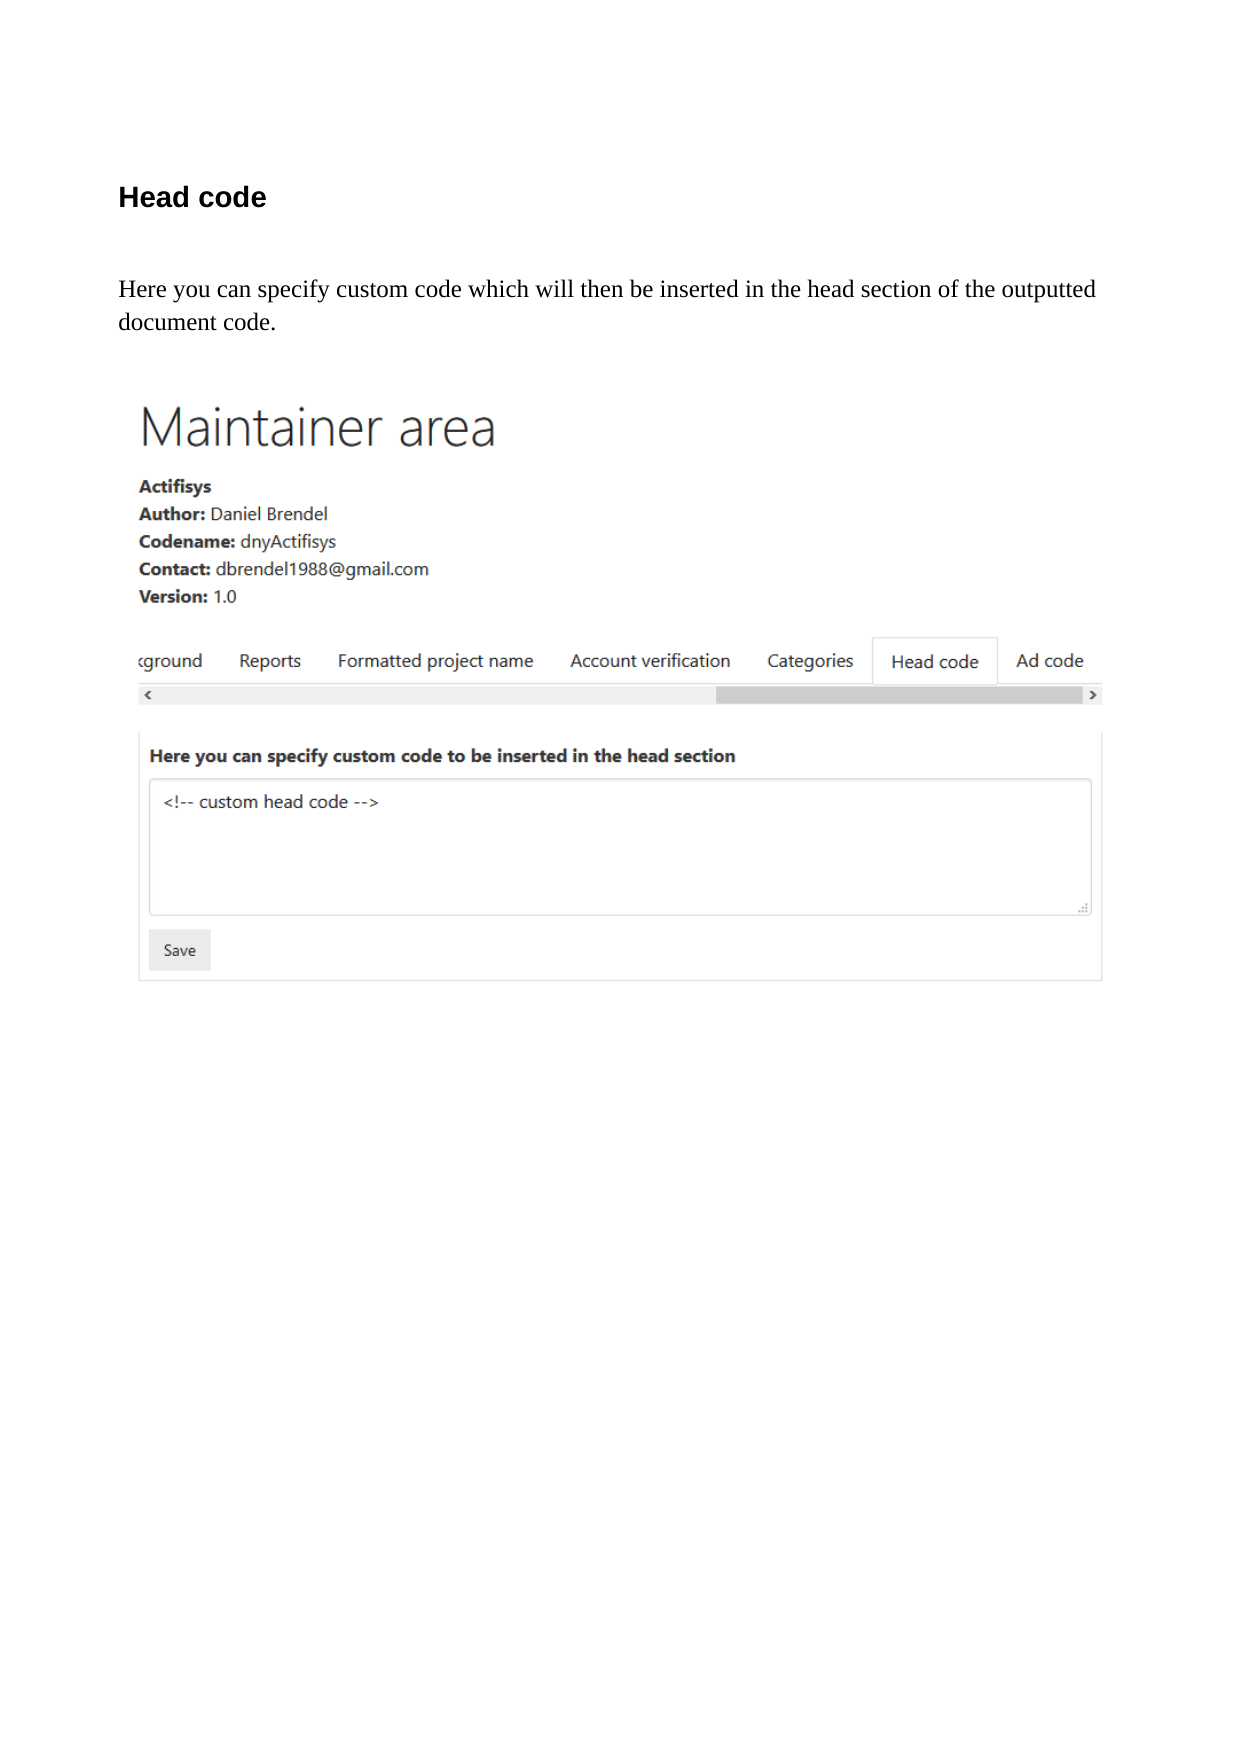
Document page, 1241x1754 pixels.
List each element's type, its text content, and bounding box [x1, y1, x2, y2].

picture [118, 354, 1123, 1003]
text Here you can specify custom code which will then be inserted in the head section of the outputted document code. [118, 274, 1122, 336]
subtitle Head code [118, 180, 1122, 214]
